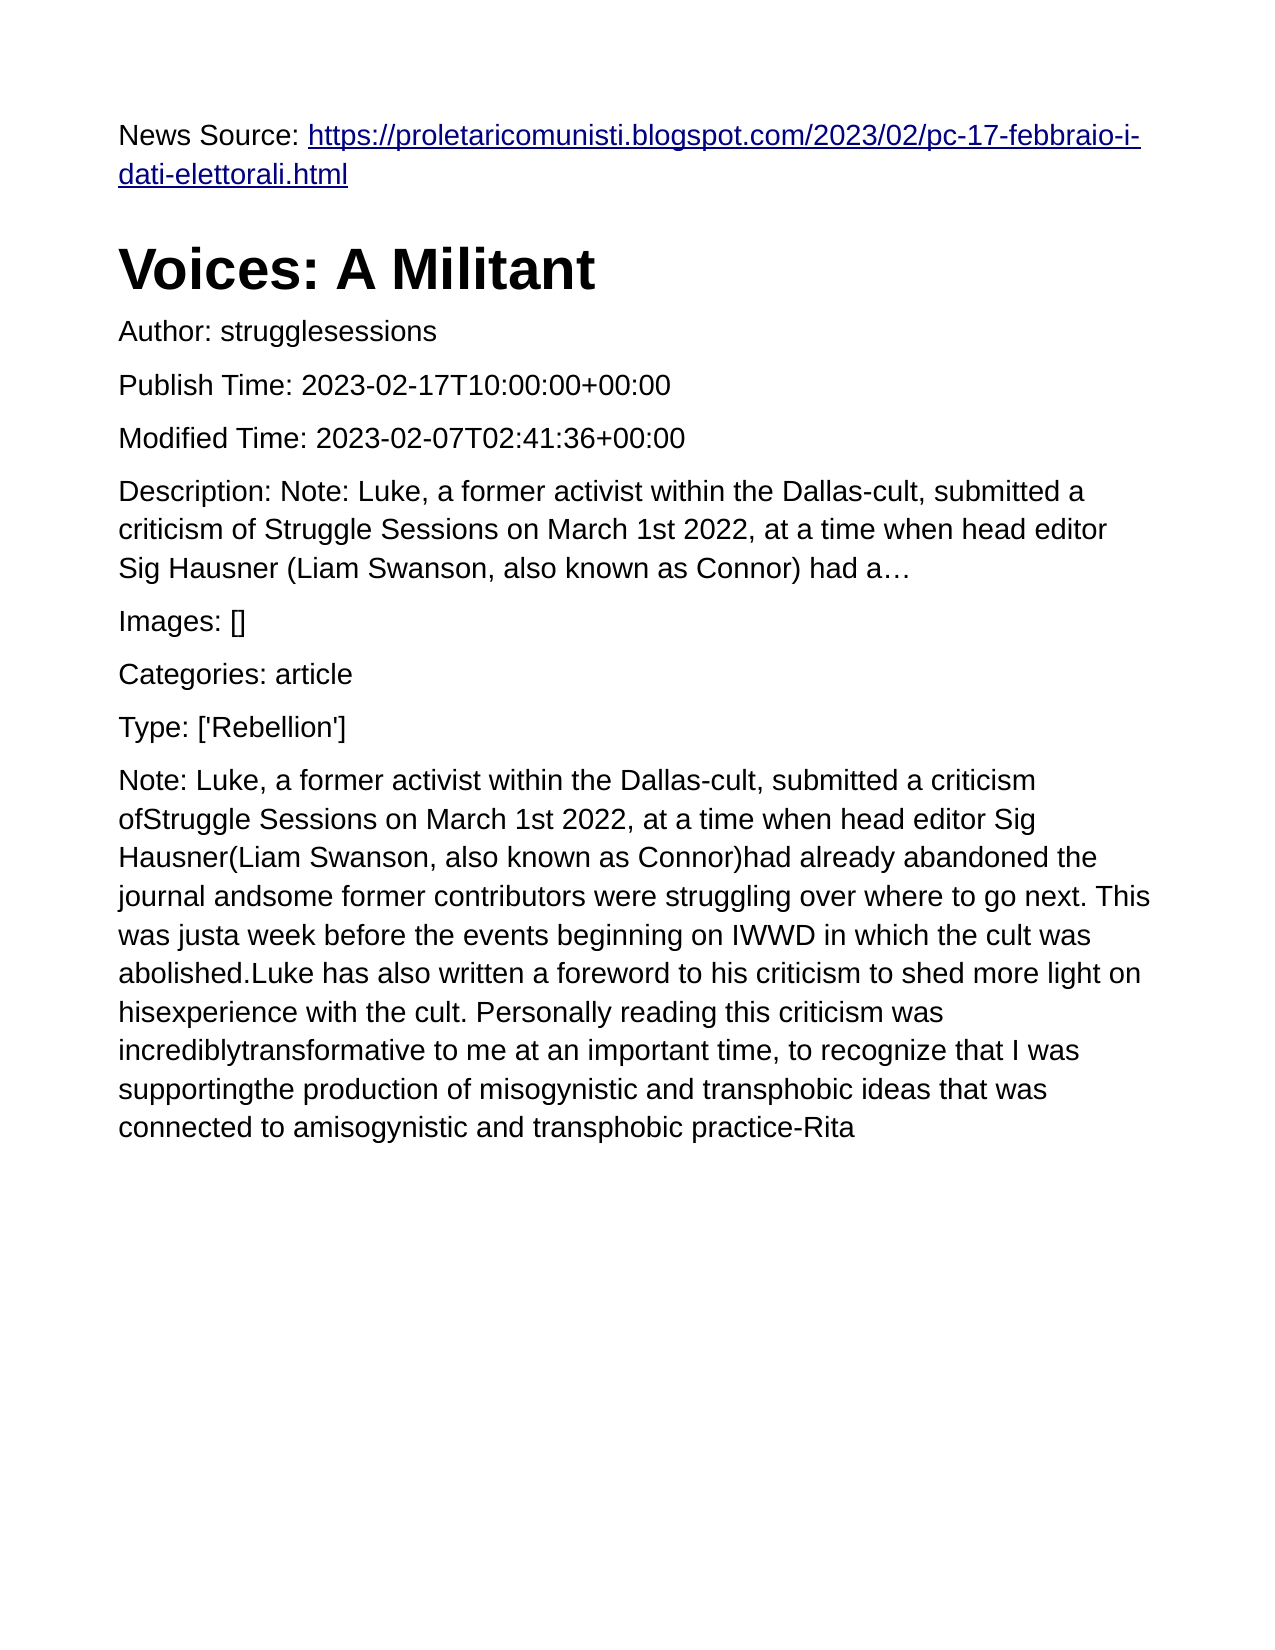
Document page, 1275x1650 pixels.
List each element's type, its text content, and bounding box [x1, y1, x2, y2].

text Note: Luke, a former activist within the Dallas-cult, submitted a criticism ofStruggle Sessions on March 1st 2022, at a time when head editor Sig Hausner(Liam Swanson, also known as Connor)had already abandoned the journal andsome former contributors were struggling over where to go next. This was justa week before the events beginning on IWWD in which the cult was abolished.Luke has also written a foreword to his criticism to shed more light on hisexperience with the cult. Personally reading this criticism was incrediblytransformative to me at an important time, to recognize that I was supportingthe production of misogynistic and transphobic ideas that was connected to amisogynistic and transphobic practice-Rita [118, 763, 1157, 1144]
text Publish Time: 2023-02-17T10:00:00+00:00 [118, 367, 1157, 401]
text Author: strugglesessions [118, 314, 1157, 348]
text Description: Note: Luke, a former activist within the Dallas-cult, submitted a criticism of Struggle Sessions on March 1st 2022, at a time when head editor Sig Hausner (Liam Swanson, also known as Connor) had a… [118, 474, 1157, 584]
text News Source: https://proletaricomunisti.blogspot.com/2023/02/pc-17-febbraio-i-dati-elettorali.html [118, 118, 1157, 190]
text Categories: article [118, 657, 1157, 691]
text Type: ['Rebellion'] [118, 710, 1157, 744]
subtitle Voices: A Militant [118, 235, 1157, 302]
text Images: [] [118, 604, 1157, 637]
text Modified Time: 2023-02-07T02:41:36+00:00 [118, 421, 1157, 454]
